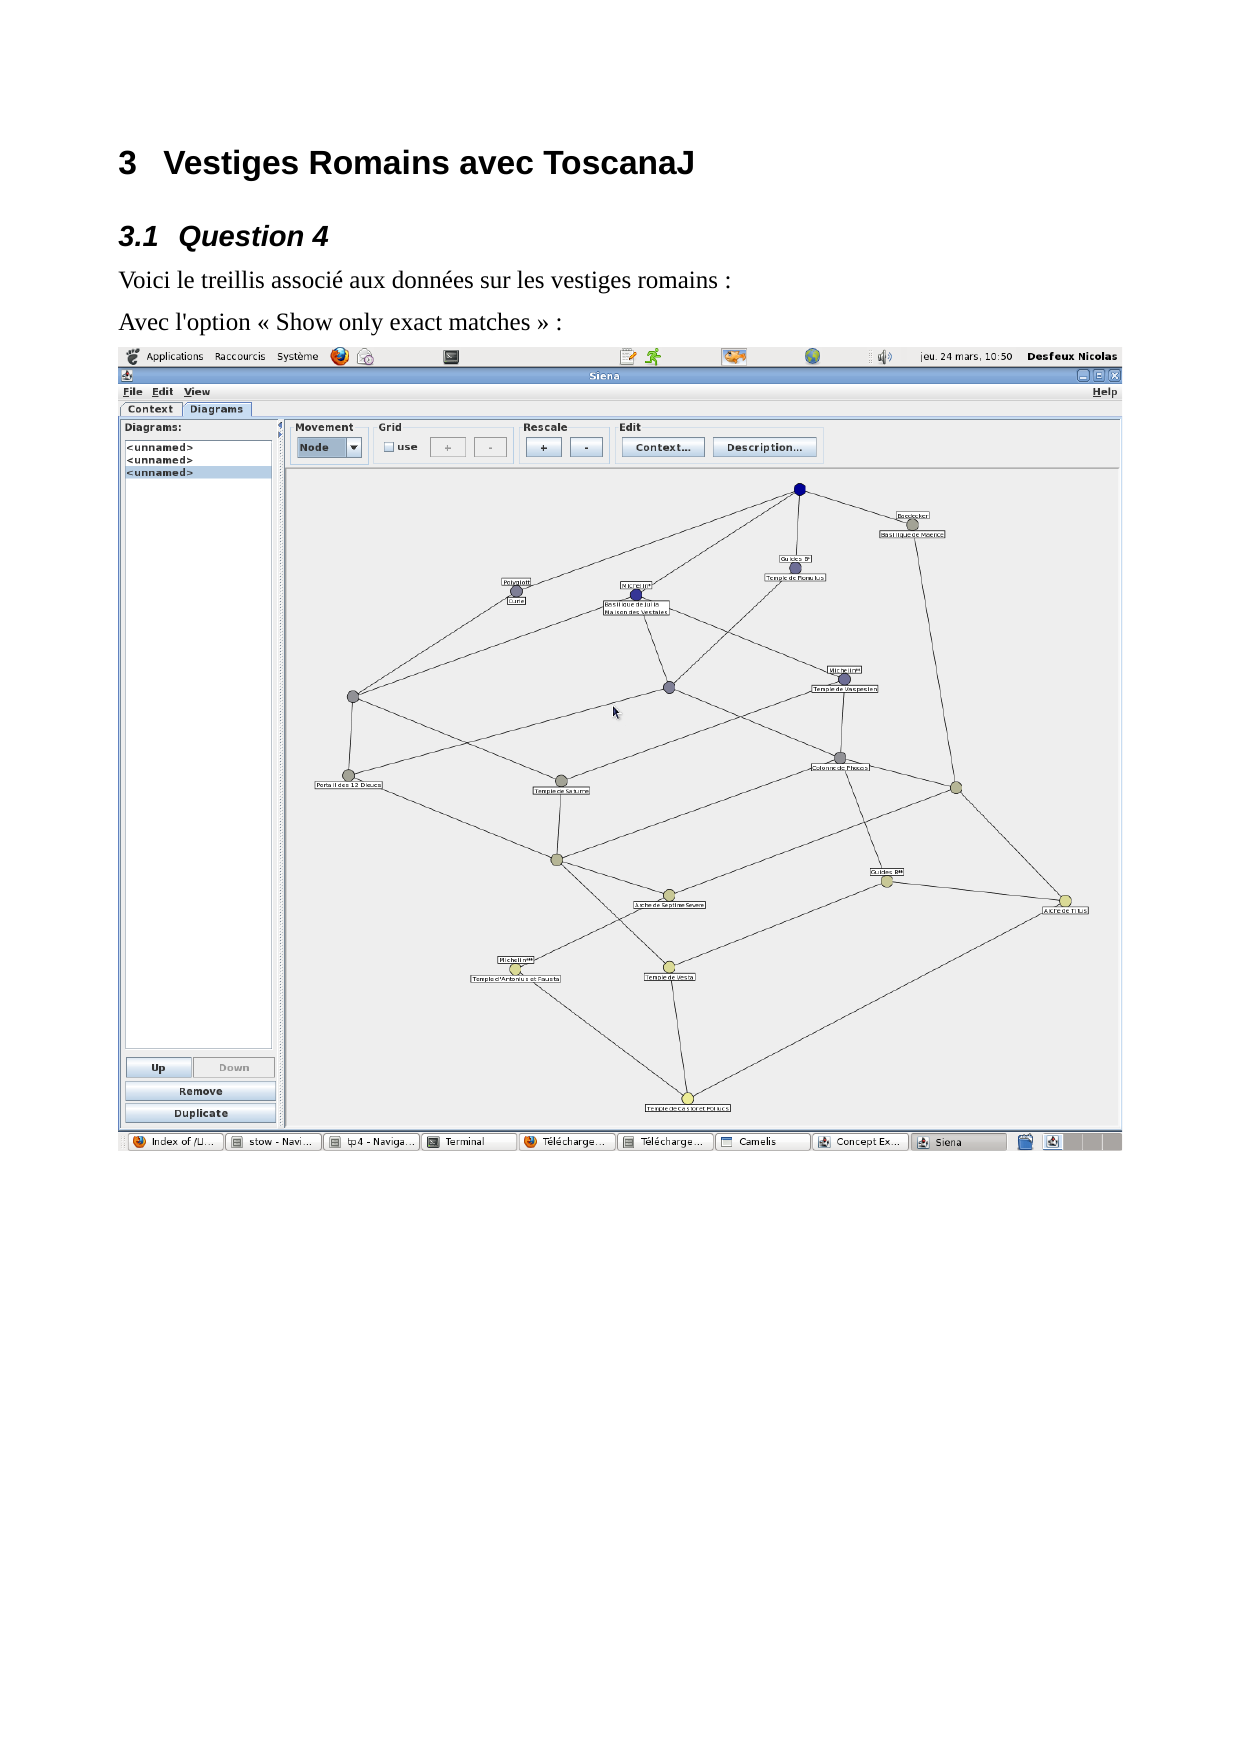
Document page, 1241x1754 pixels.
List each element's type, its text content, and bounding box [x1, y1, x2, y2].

text Voici le treillis associé aux données sur les vestiges romains : [118, 265, 1122, 294]
picture [118, 347, 1123, 1151]
subtitle Vestiges Romains avec ToscanaJ [118, 143, 1122, 182]
text Avec l'option « Show only exact matches » : [118, 307, 1122, 335]
subtitle Question 4 [118, 219, 1122, 253]
